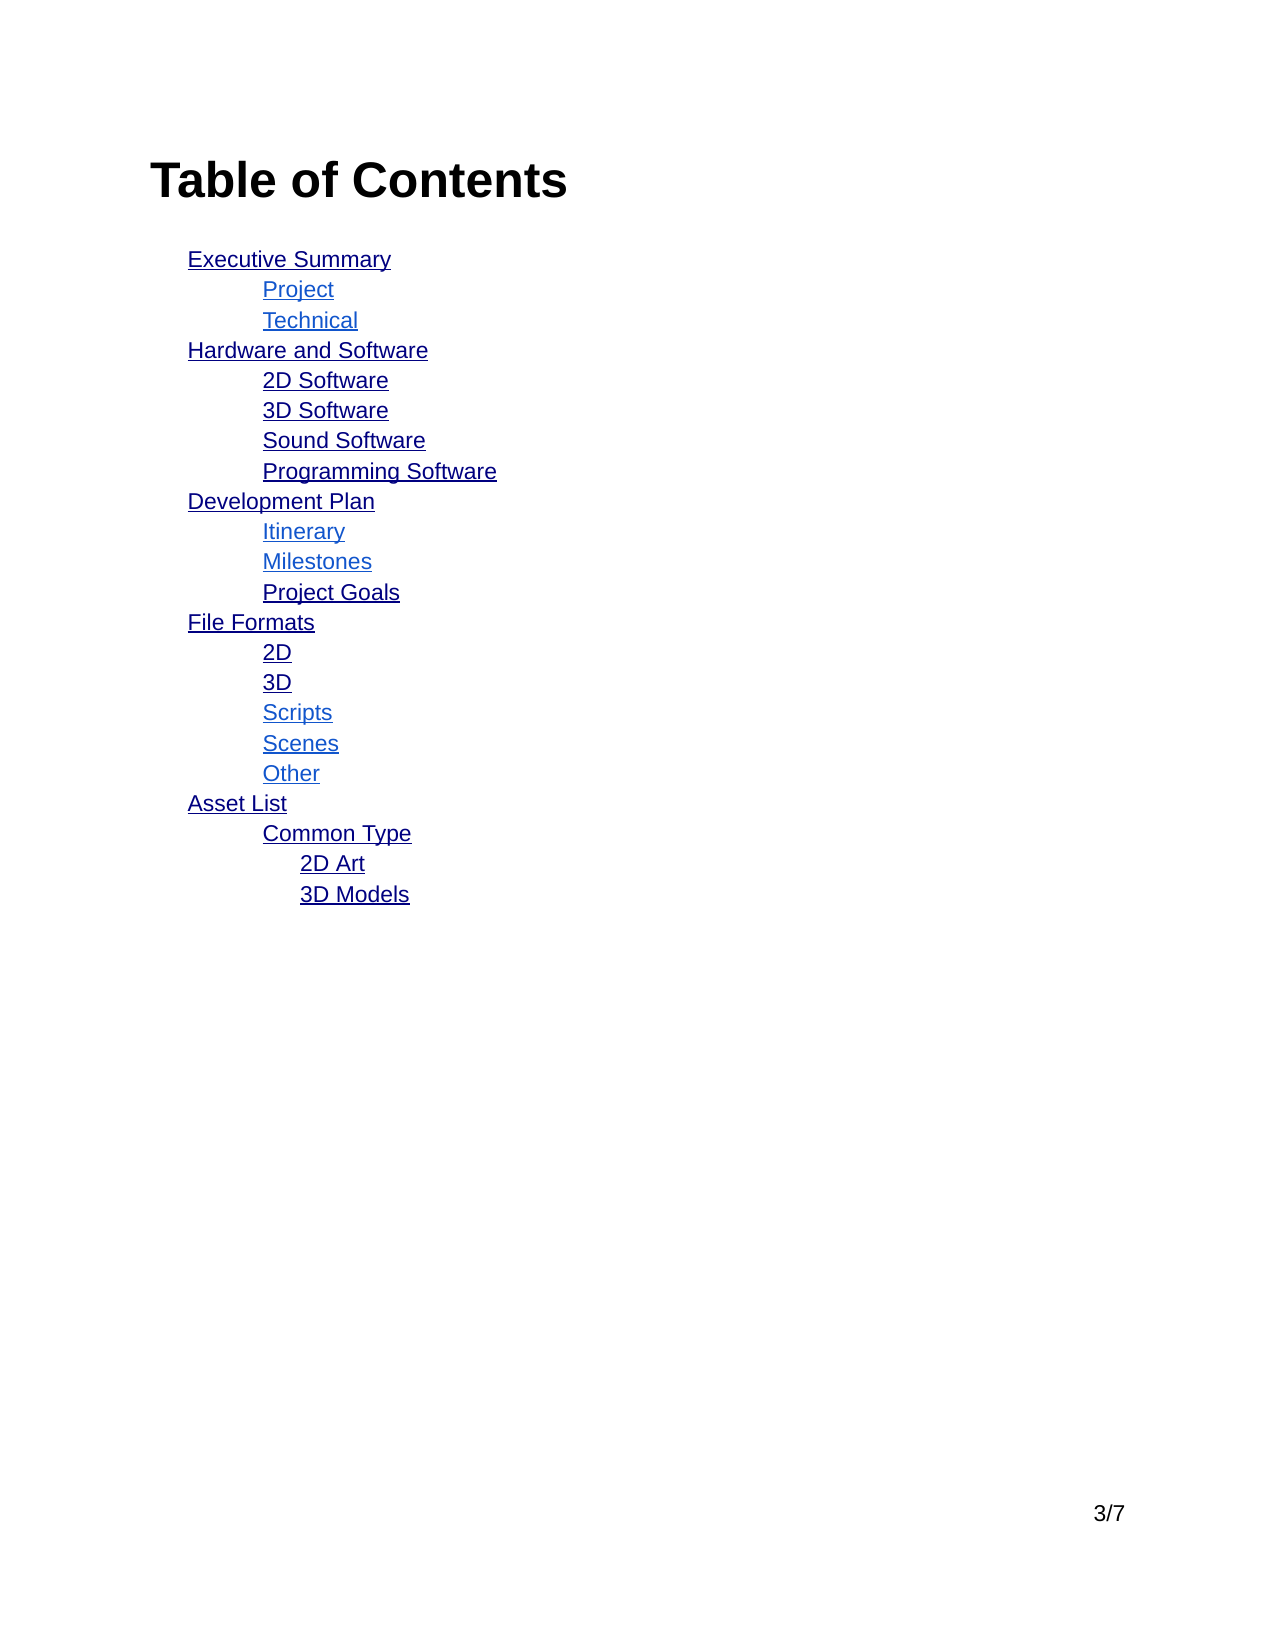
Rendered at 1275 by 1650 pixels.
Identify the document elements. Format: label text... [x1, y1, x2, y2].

text 2D Art [300, 850, 1125, 877]
text Executive Summary [187, 246, 1125, 273]
text 2D Software [262, 367, 1125, 393]
text 3D Models [300, 881, 1125, 907]
text Itinerary [262, 518, 1125, 544]
text Project Goals [262, 578, 1125, 605]
text Sound Software [262, 427, 1125, 454]
text 3D Software [262, 397, 1125, 424]
text Other [262, 760, 1125, 786]
text 3D [262, 669, 1125, 696]
text Common Type [262, 820, 1125, 847]
text Scenes [262, 729, 1125, 756]
text Hardware and Software [187, 337, 1125, 363]
text Technical [262, 307, 1125, 333]
text Programming Software [262, 458, 1125, 484]
text File Formats [187, 609, 1125, 635]
text Scripts [262, 699, 1125, 726]
text Asset List [187, 790, 1125, 816]
text 2D [262, 639, 1125, 665]
text Project [262, 276, 1125, 303]
text Milestones [262, 548, 1125, 575]
text Table of Contents [150, 150, 1125, 207]
text Development Plan [187, 488, 1125, 514]
